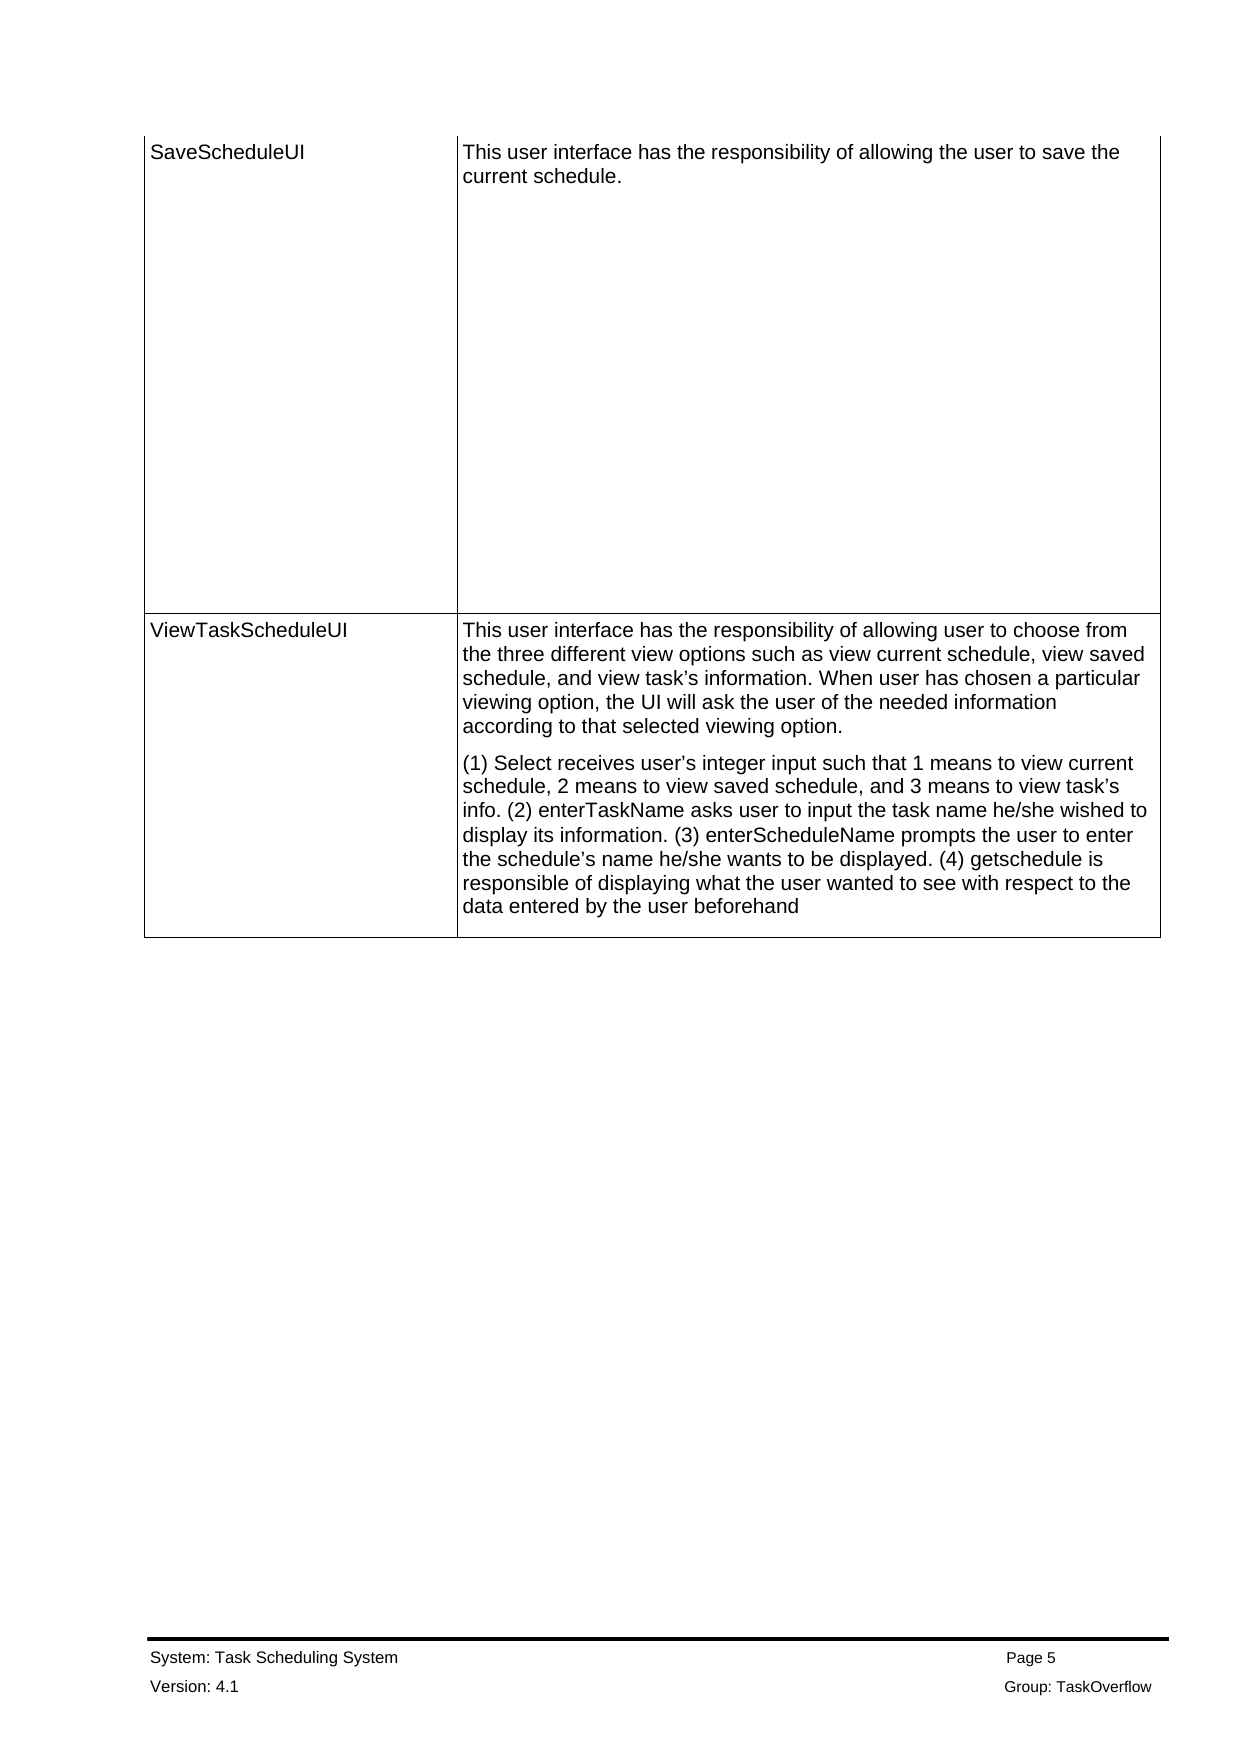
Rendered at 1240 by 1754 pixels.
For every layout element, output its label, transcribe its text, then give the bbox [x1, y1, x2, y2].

table_cell [150, 799, 404, 823]
table_cell [150, 775, 404, 799]
table_cell [150, 642, 404, 666]
table_cell [150, 165, 383, 189]
table_cell [383, 165, 457, 189]
table_header This user interface has the responsibility of allowing user to choose from [458, 618, 1154, 642]
table_header ViewTaskScheduleUI [150, 618, 404, 642]
table_cell [150, 823, 404, 847]
table_header This user interface has the responsibility of allowing the user to save the [458, 141, 1127, 164]
table_cell the three different view options such as view current schedule, view saved [458, 642, 1154, 666]
table_cell schedule, 2 means to view saved schedule, and 3 means to view task’s [458, 775, 1154, 799]
table_header [383, 141, 457, 164]
table_cell (1) Select receives user’s integer input such that 1 means to view current [458, 739, 1154, 775]
table_cell [404, 714, 457, 738]
table_cell according to that selected viewing option. [458, 714, 1154, 738]
table_cell [150, 690, 404, 714]
table_cell info. (2) enterTaskName asks user to input the task name he/she wished to [458, 799, 1154, 823]
table_cell [150, 895, 404, 919]
table_cell schedule, and view task’s information. When user has chosen a particular [458, 666, 1154, 690]
table_cell current schedule. [458, 165, 1127, 189]
table_cell [150, 714, 404, 738]
table_cell the schedule’s name he/she wants to be displayed. (4) getschedule is [458, 847, 1154, 871]
table_cell [150, 847, 404, 871]
text Version: 4.1 Group: TaskOverflow [150, 1669, 1162, 1698]
table_cell display its information. (3) enterScheduleName prompts the user to enter [458, 823, 1154, 847]
table_cell [150, 666, 404, 690]
table_cell data entered by the user beforehand [458, 895, 1154, 919]
table_cell responsible of displaying what the user wanted to see with respect to the [458, 871, 1154, 895]
text System: Task Scheduling System Page 5 [150, 1641, 1162, 1669]
table_cell [404, 895, 457, 919]
table_cell viewing option, the UI will ask the user of the needed information [458, 690, 1154, 714]
table_cell [150, 871, 404, 895]
table_cell [150, 739, 404, 775]
table_cell [404, 739, 457, 775]
table_header SaveScheduleUI [150, 141, 383, 164]
